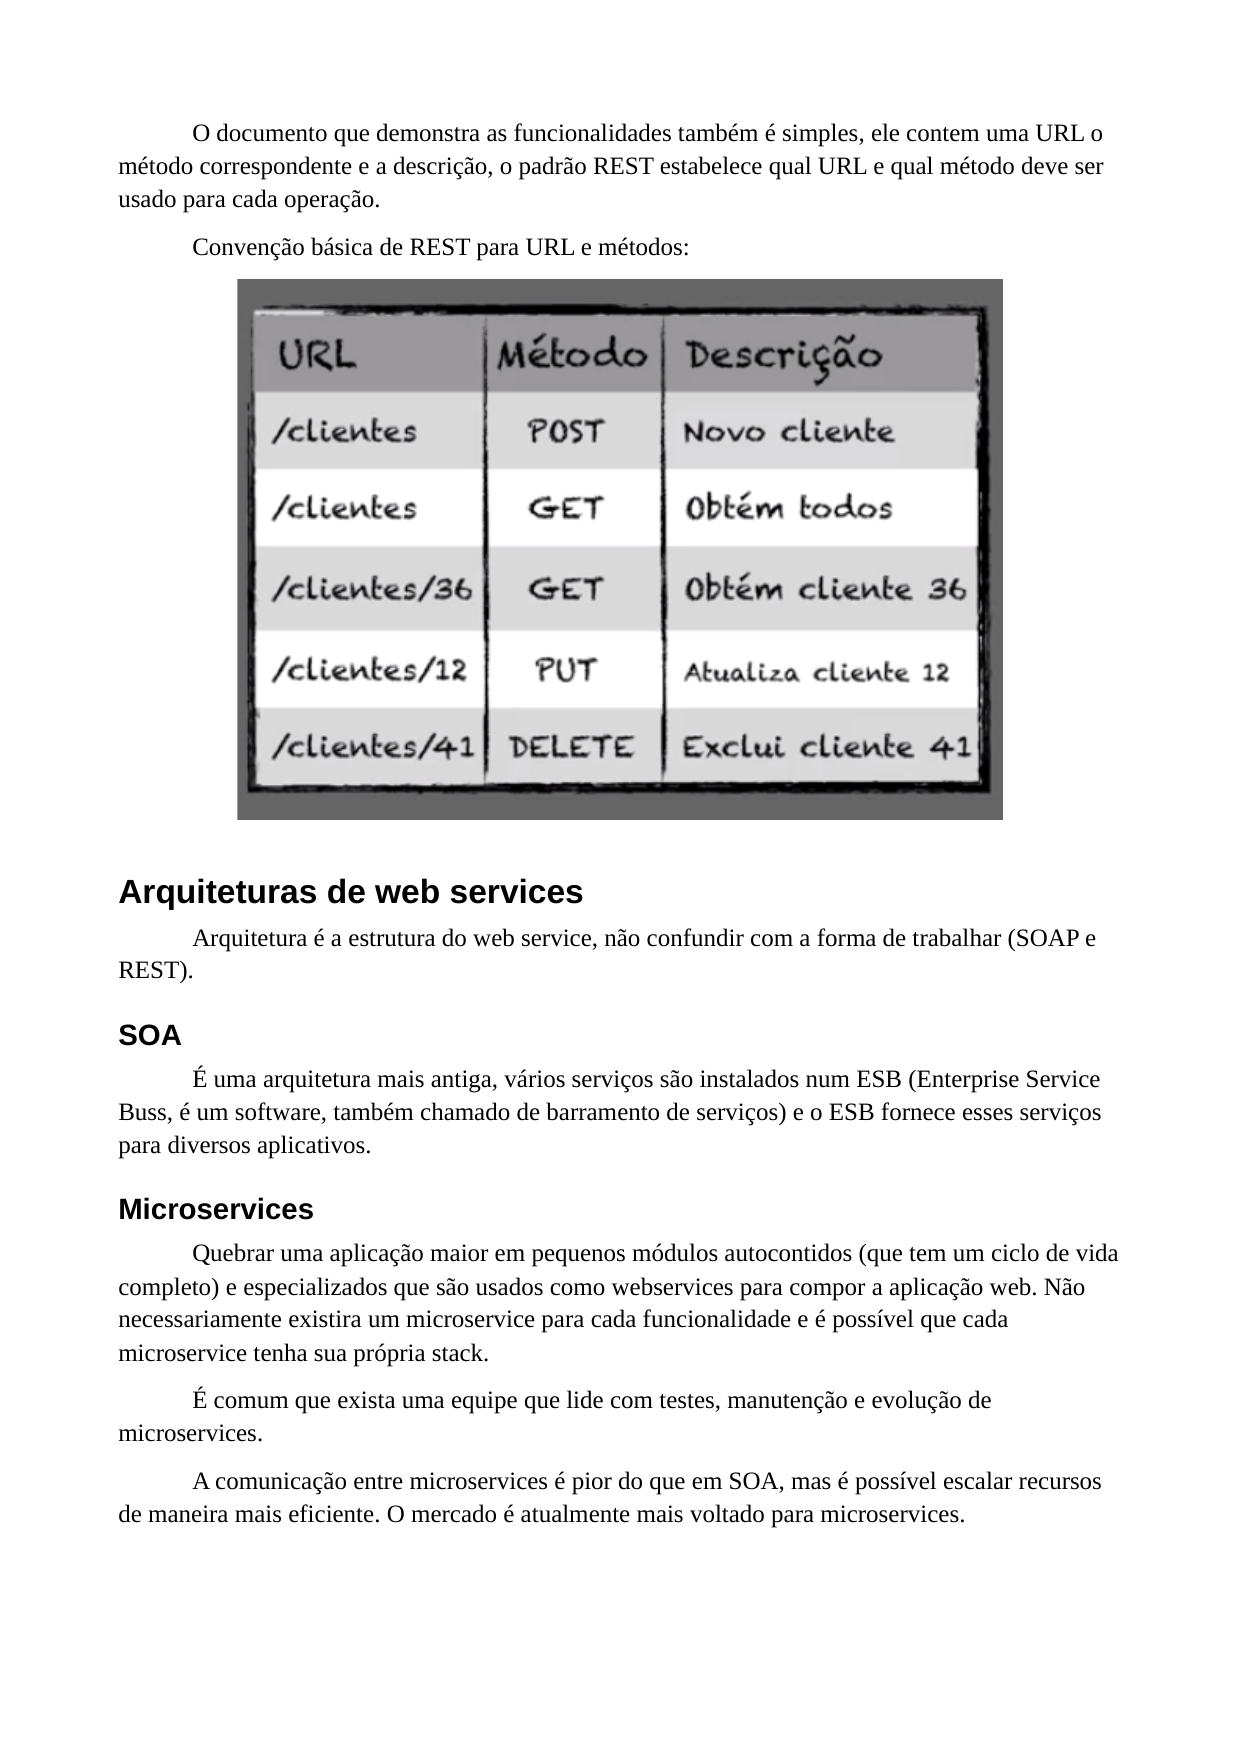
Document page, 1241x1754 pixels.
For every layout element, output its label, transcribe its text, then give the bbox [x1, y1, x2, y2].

text É uma arquitetura mais antiga, vários serviços são instalados num ESB (Enterprise Service Buss, é um software, também chamado de barramento de serviços) e o ESB fornece esses serviços para diversos aplicativos. [118, 1064, 1122, 1159]
text A comunicação entre microservices é pior do que em SOA, mas é possível escalar recursos de maneira mais eficiente. O mercado é atualmente mais voltado para microservices. [118, 1466, 1122, 1528]
text É comum que exista uma equipe que lide com testes, manutenção e evolução de microservices. [118, 1385, 1122, 1447]
subtitle Arquiteturas de web services [118, 871, 1122, 910]
text Arquitetura é a estrutura do web service, não confundir com a forma de trabalhar (SOAP e REST). [118, 923, 1122, 984]
picture [237, 279, 1003, 820]
subtitle Microservices [118, 1192, 1122, 1226]
text O documento que demonstra as funcionalidades também é simples, ele contem uma URL o método correspondente e a descrição, o padrão REST estabelece qual URL e qual método deve ser usado para cada operação. [118, 118, 1122, 213]
text Quebrar uma aplicação maior em pequenos módulos autocontidos (que tem um ciclo de vida completo) e especializados que são usados como webservices para compor a aplicação web. Não necessariamente existira um microservice para cada funcionalidade e é possível que cada microservice tenha sua própria stack. [118, 1238, 1122, 1366]
subtitle SOA [118, 1018, 1122, 1052]
text Convenção básica de REST para URL e métodos: [118, 232, 1122, 261]
